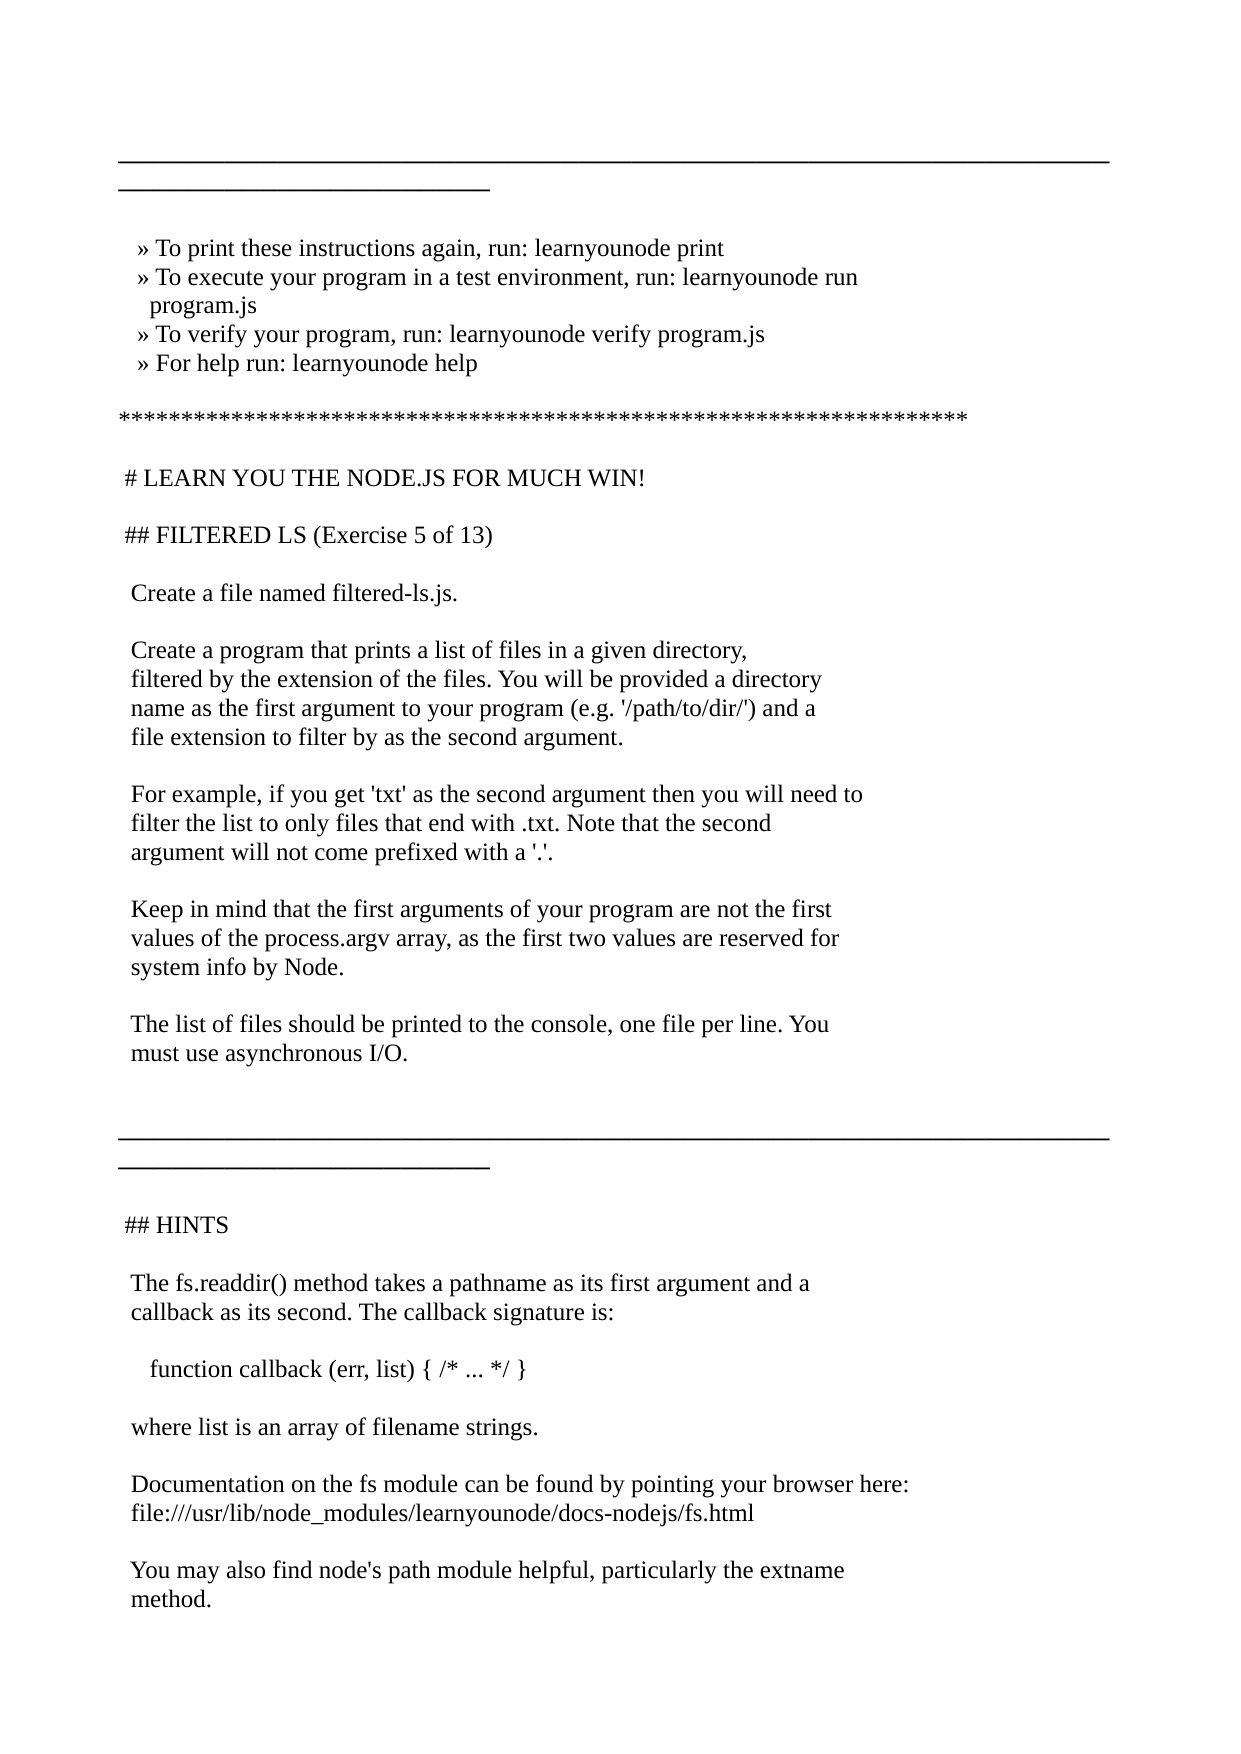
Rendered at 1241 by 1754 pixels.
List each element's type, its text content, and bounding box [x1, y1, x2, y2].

text » For help run: learnyounode help [118, 348, 1122, 377]
text » To verify your program, run: learnyounode verify program.js [118, 319, 1122, 348]
text » To print these instructions again, run: learnyounode print [118, 233, 1122, 262]
text ## FILTERED LS (Exercise 5 of 13) [118, 521, 1122, 549]
text » To execute your program in a test environment, run: learnyounode run [118, 262, 1122, 291]
text system info by Node. [118, 952, 1122, 981]
text file extension to filter by as the second argument. [118, 722, 1122, 751]
text callback as its second. The callback signature is: [118, 1297, 1122, 1326]
text filter the list to only files that end with .txt. Note that the second [118, 808, 1122, 837]
text filtered by the extension of the files. You will be provided a directory [118, 664, 1122, 693]
text Keep in mind that the first arguments of your program are not the first [118, 894, 1122, 923]
text method. [118, 1584, 1122, 1613]
text where list is an array of filename strings. [118, 1412, 1122, 1441]
text For example, if you get 'txt' as the second argument then you will need to [118, 779, 1122, 808]
text values of the process.argv array, as the first two values are reserved for [118, 923, 1122, 952]
text must use asynchronous I/O. [118, 1038, 1122, 1067]
text Documentation on the fs module can be found by pointing your browser here: [118, 1469, 1122, 1498]
text You may also find node's path module helpful, particularly the extname [118, 1556, 1122, 1584]
text program.js [118, 291, 1122, 319]
text ******************************************************************** [118, 406, 1122, 434]
text file:///usr/lib/node_modules/learnyounode/docs-nodejs/fs.html [118, 1498, 1122, 1527]
text ───────────────────────────────────────────────────────────────────────────── [118, 1096, 1122, 1182]
text function callback (err, list) { /* ... */ } [118, 1354, 1122, 1383]
text argument will not come prefixed with a '.'. [118, 837, 1122, 866]
text Create a program that prints a list of files in a given directory, [118, 636, 1122, 664]
text ## HINTS [118, 1211, 1122, 1239]
text name as the first argument to your program (e.g. '/path/to/dir/') and a [118, 693, 1122, 722]
text ───────────────────────────────────────────────────────────────────────────── [118, 118, 1122, 204]
text # LEARN YOU THE NODE.JS FOR MUCH WIN! [118, 463, 1122, 492]
text Create a file named filtered-ls.js. [118, 578, 1122, 607]
text The fs.readdir() method takes a pathname as its first argument and a [118, 1268, 1122, 1297]
text The list of files should be printed to the console, one file per line. You [118, 1009, 1122, 1038]
